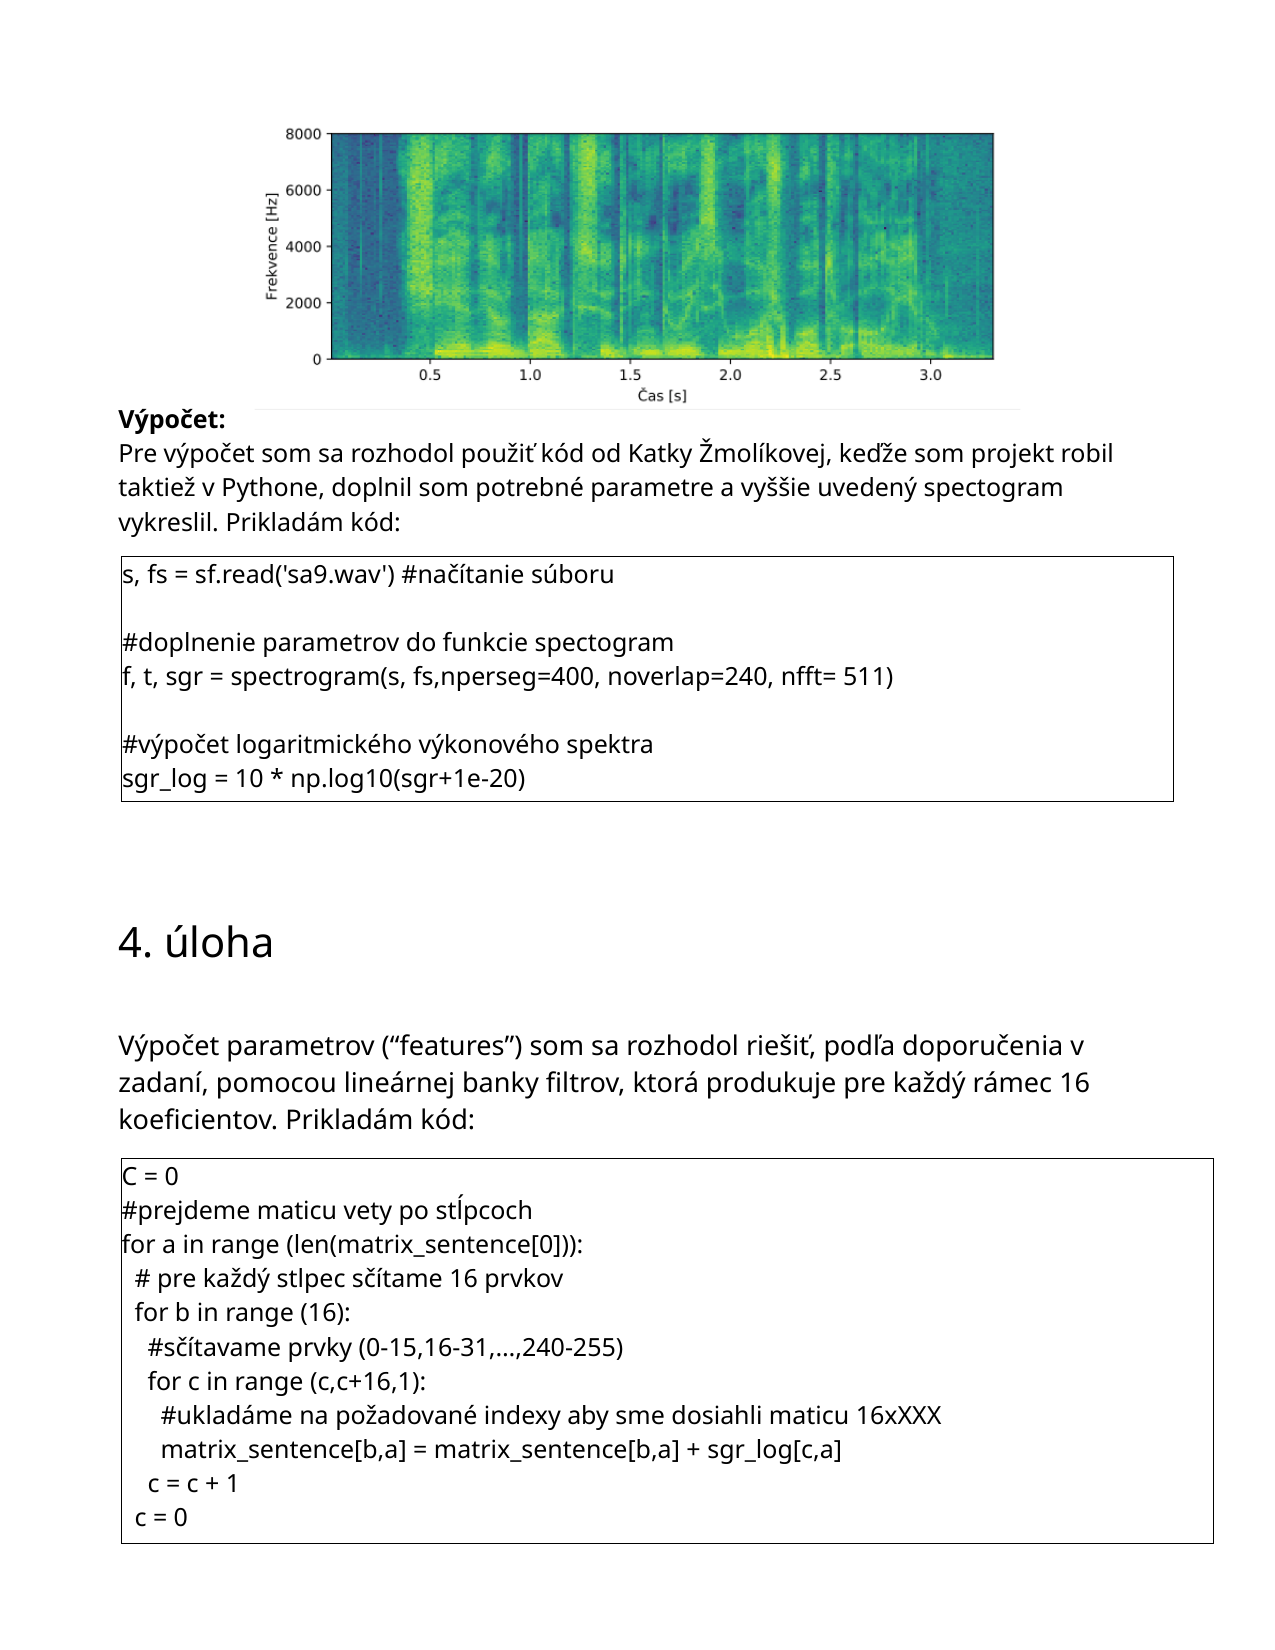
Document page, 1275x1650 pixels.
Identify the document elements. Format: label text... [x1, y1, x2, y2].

text Výpočet: [118, 402, 1157, 436]
picture [254, 118, 1021, 410]
text Pre výpočet som sa rozhodol použiť kód od Katky Žmolíkovej, keďže som projekt robil taktiež v Pythone, doplnil som potrebné parametre a vyššie uvedený spectogram vykreslil. Prikladám kód: [118, 436, 1157, 538]
text Výpočet parametrov (“features”) som sa rozhodol riešiť, podľa doporučenia v zadaní, pomocou lineárnej banky filtrov, ktorá produkuje pre každý rámec 16 koeficientov. Prikladám kód: [118, 1026, 1157, 1137]
text 4. úloha [118, 913, 1157, 970]
